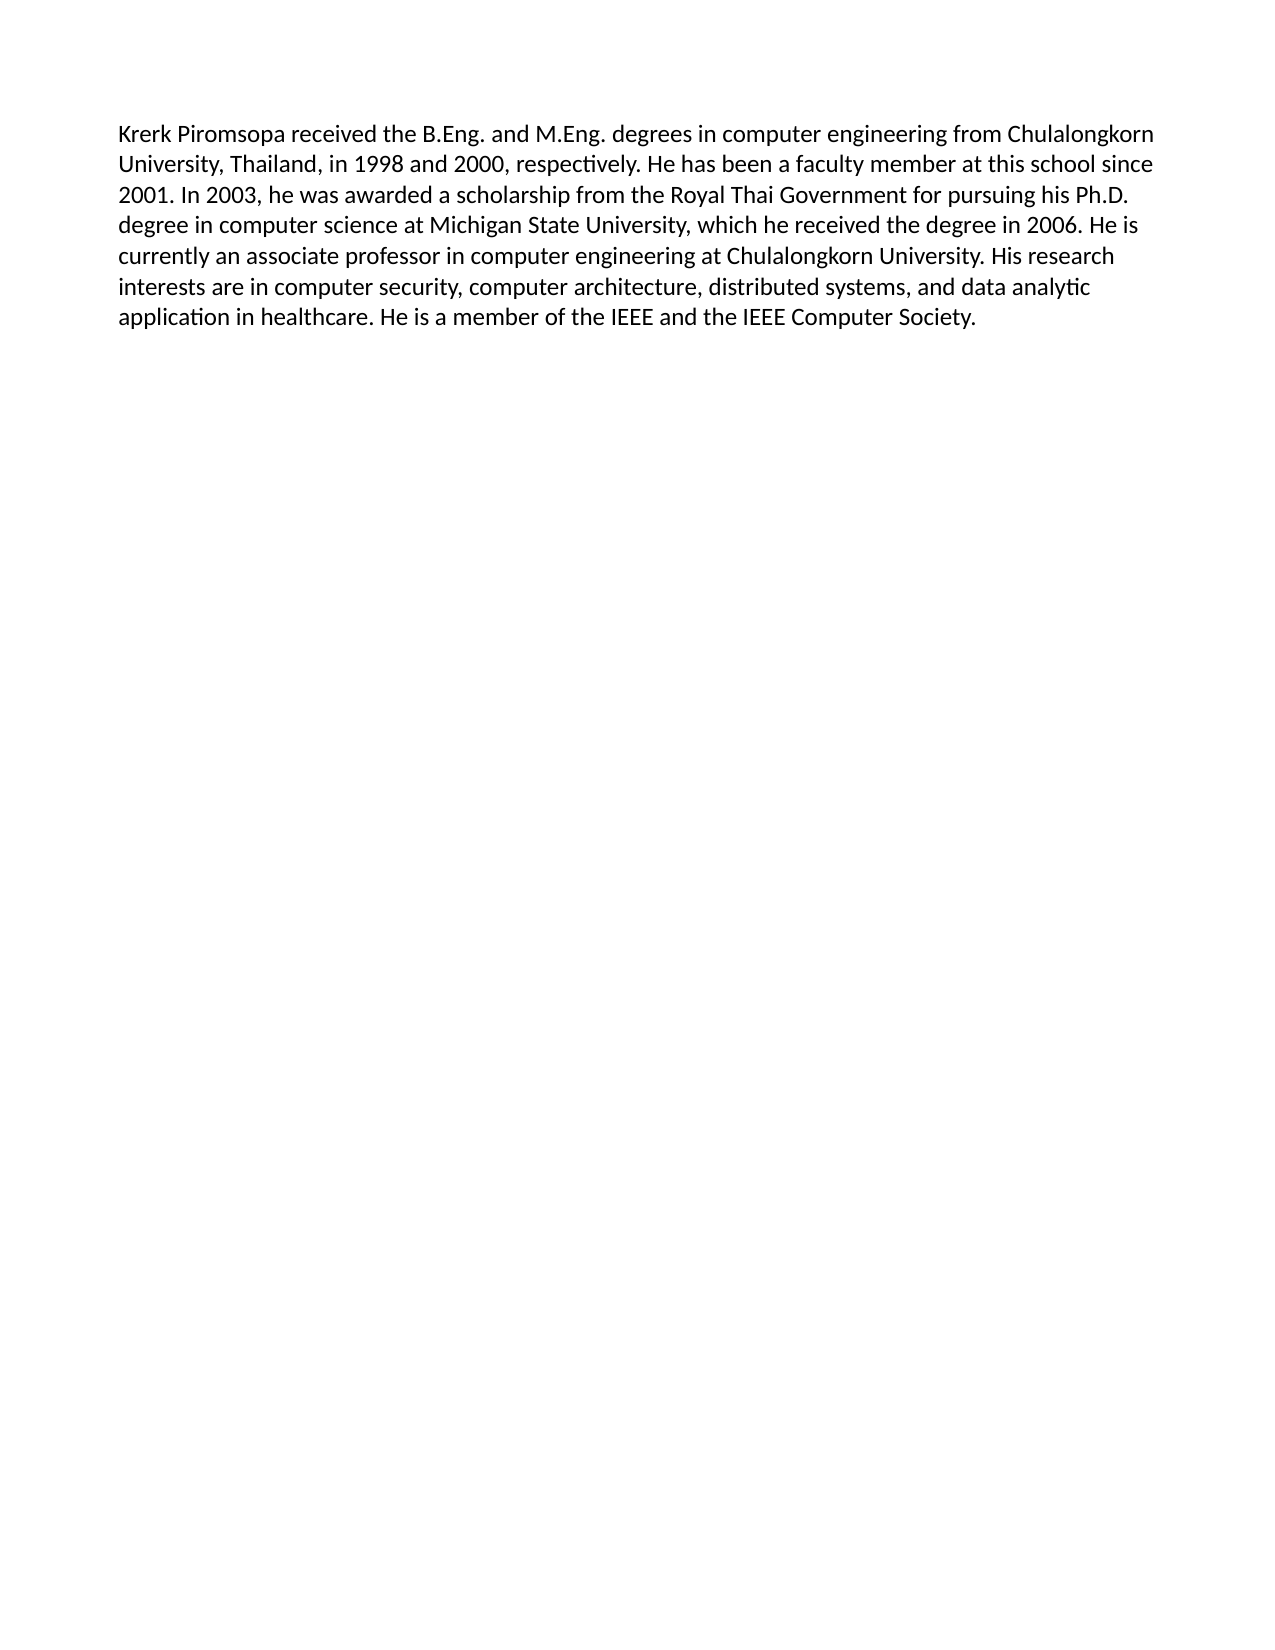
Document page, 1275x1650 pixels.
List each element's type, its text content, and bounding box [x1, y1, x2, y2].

text degree in computer science at Michigan State University, which he received the degree in 2006. He is currently an associate professor in computer engineering at Chulalongkorn University. His research interests are in computer security, computer architecture, distributed systems, and data analytic application in healthcare. He is a member of the IEEE and the IEEE Computer Society. [118, 210, 1157, 332]
text Krerk Piromsopa received the B.Eng. and M.Eng. degrees in computer engineering from Chulalongkorn University, Thailand, in 1998 and 2000, respectively. He has been a faculty member at this school since 2001. In 2003, he was awarded a scholarship from the Royal Thai Government for pursuing his Ph.D. [118, 118, 1157, 210]
